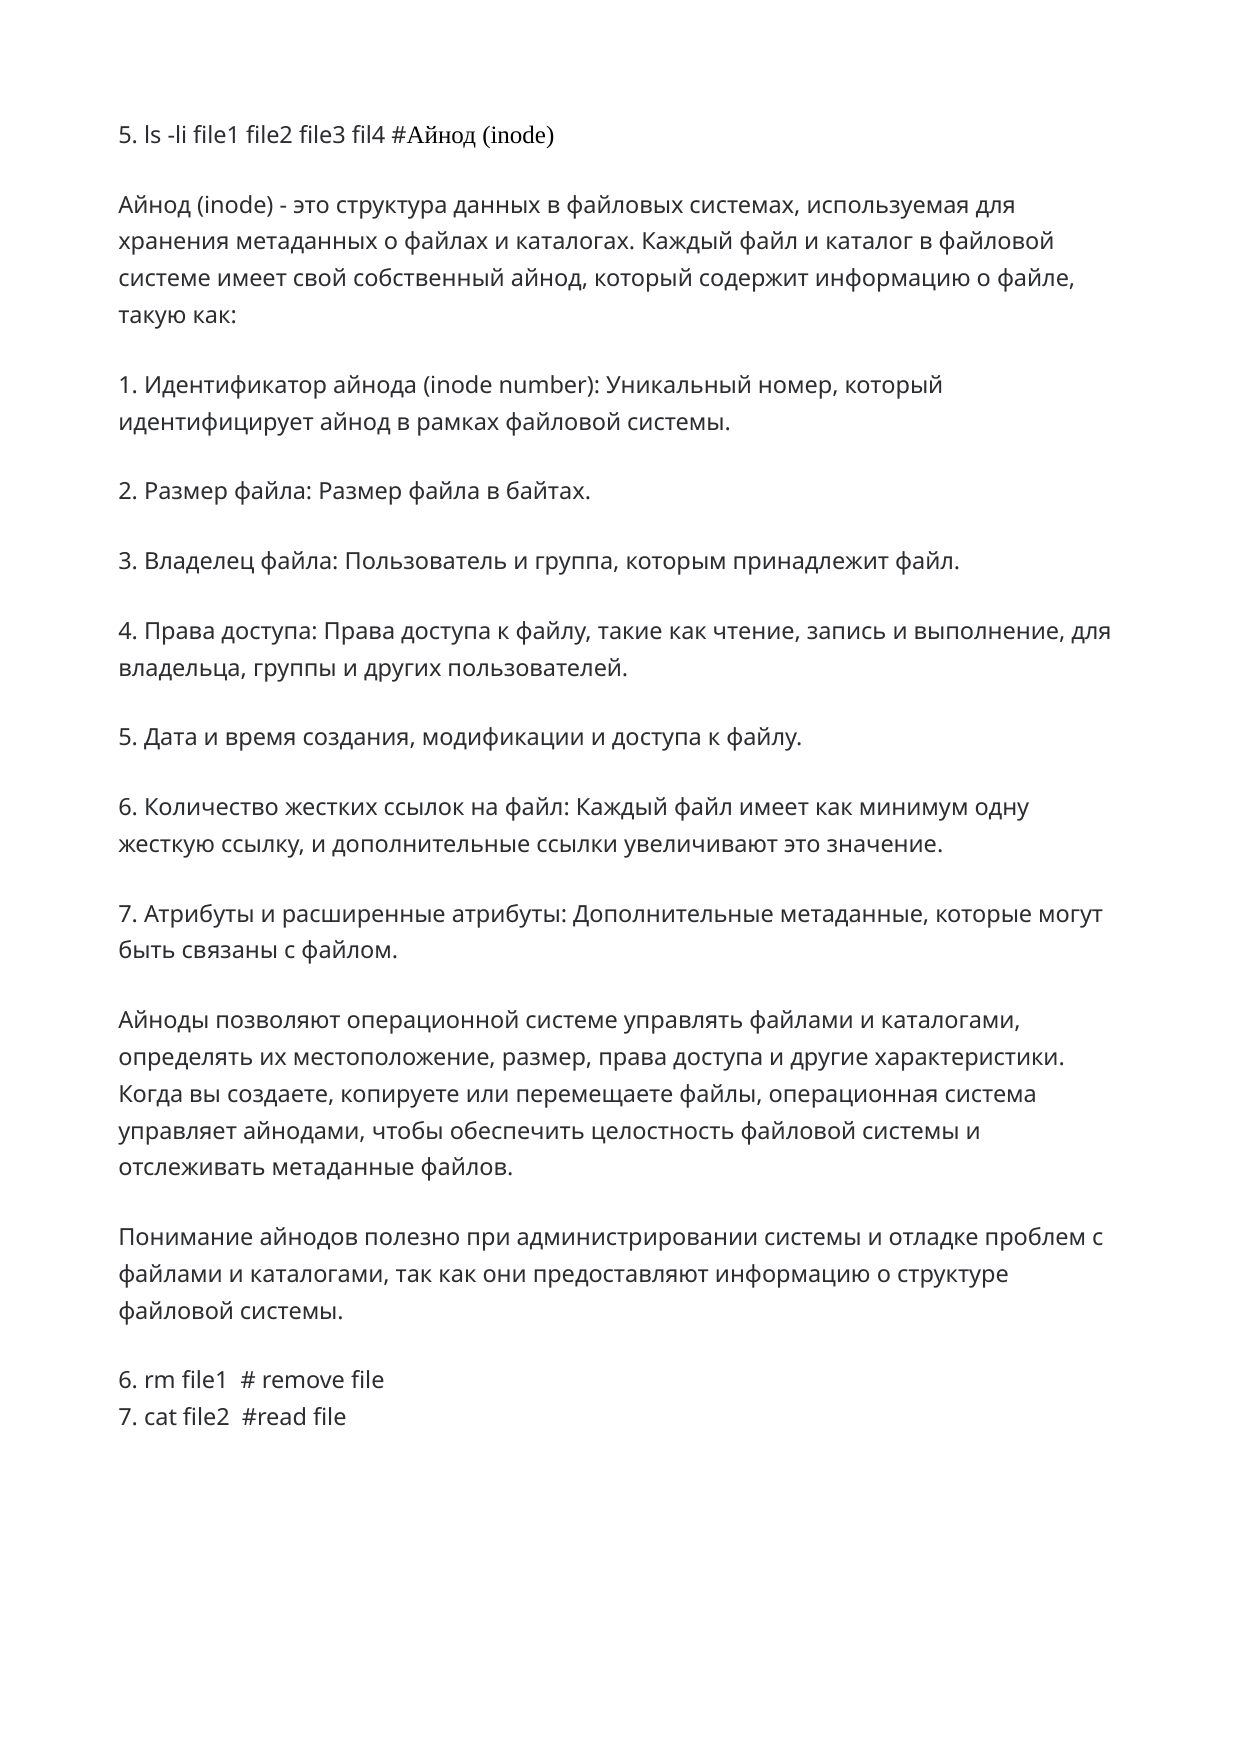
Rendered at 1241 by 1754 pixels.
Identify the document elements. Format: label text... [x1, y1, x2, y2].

text 7. Атрибуты и расширенные атрибуты: Дополнительные метаданные, которые могут быть связаны с файлом. [118, 897, 1122, 966]
text 3. Владелец файла: Пользователь и группа, которым принадлежит файл. [118, 544, 1122, 576]
text 5. Дата и время создания, модификации и доступа к файлу. [118, 721, 1122, 753]
text 4. Права доступа: Права доступа к файлу, такие как чтение, запись и выполнение, для владельца, группы и других пользователей. [118, 614, 1122, 683]
text Айноды позволяют операционной системе управлять файлами и каталогами, определять их местоположение, размер, права доступа и другие характеристики. Когда вы создаете, копируете или перемещаете файлы, операционная система управляет айнодами, чтобы обеспечить целостность файловой системы и отслеживать метаданные файлов. [118, 1004, 1122, 1183]
text 5. ls -li file1 file2 file3 fil4 #Айнод (inode) [118, 118, 1122, 150]
text Айнод (inode) - это структура данных в файловых системах, используемая для хранения метаданных о файлах и каталогах. Каждый файл и каталог в файловой системе имеет свой собственный айнод, который содержит информацию о файле, такую как: [118, 188, 1122, 330]
text 7. cat file2 #read file [118, 1401, 1122, 1433]
text Понимание айнодов полезно при администрировании системы и отладке проблем с файлами и каталогами, так как они предоставляют информацию о структуре файловой системы. [118, 1221, 1122, 1326]
text 2. Размер файла: Размер файла в байтах. [118, 474, 1122, 507]
text 1. Идентификатор айнода (inode number): Уникальный номер, который идентифицирует айнод в рамках файловой системы. [118, 368, 1122, 437]
text 6. Количество жестких ссылок на файл: Каждый файл имеет как минимум одну жесткую ссылку, и дополнительные ссылки увеличивают это значение. [118, 791, 1122, 859]
text 6. rm file1 # remove file [118, 1364, 1122, 1396]
